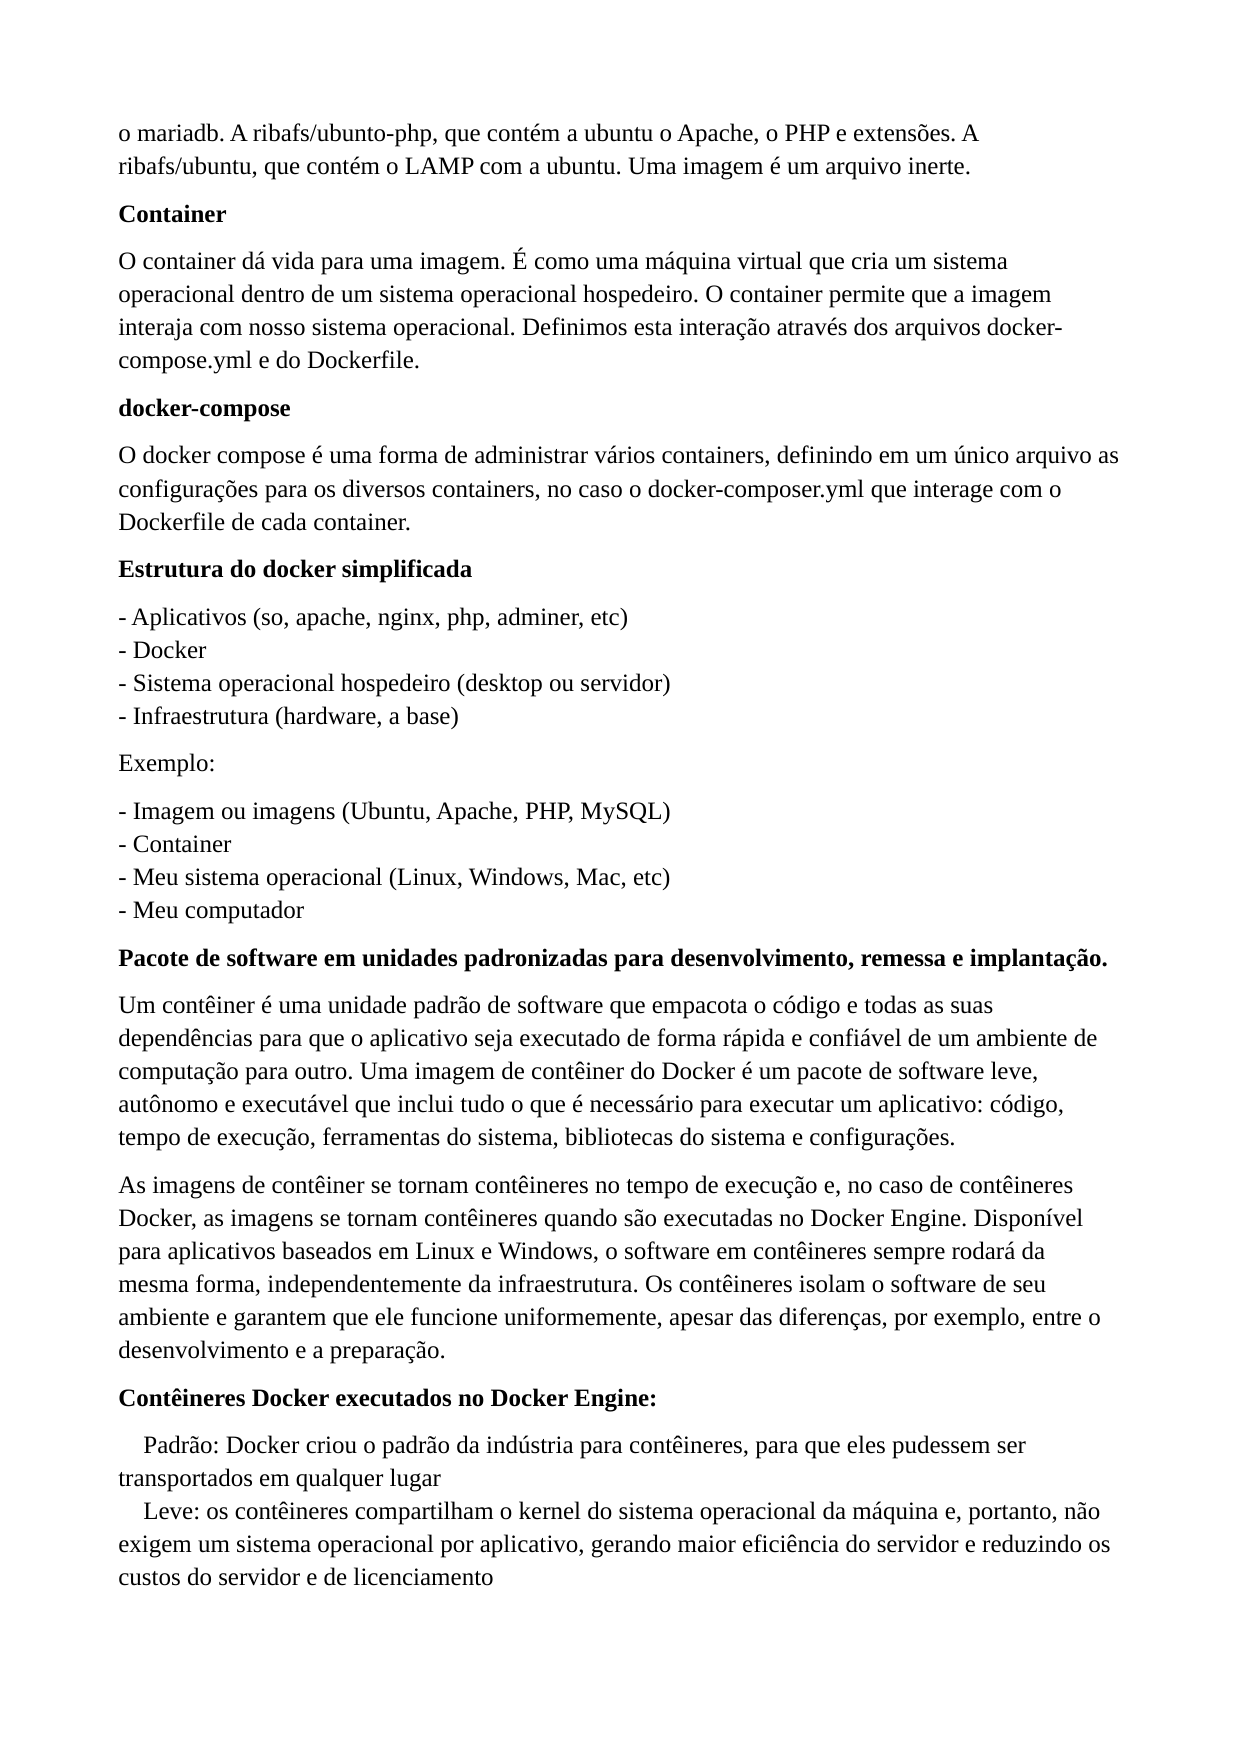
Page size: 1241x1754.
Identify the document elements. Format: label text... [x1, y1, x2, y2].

text Estrutura do docker simplificada [118, 554, 1122, 583]
text As imagens de contêiner se tornam contêineres no tempo de execução e, no caso de contêineres Docker, as imagens se tornam contêineres quando são executadas no Docker Engine. Disponível para aplicativos baseados em Linux e Windows, o software em contêineres sempre rodará da mesma forma, independentemente da infraestrutura. Os contêineres isolam o software de seu ambiente e garantem que ele funcione uniformemente, apesar das diferenças, por exemplo, entre o desenvolvimento e a preparação. [118, 1170, 1122, 1364]
text Container [118, 199, 1122, 227]
text Exemplo: [118, 748, 1122, 777]
text - Aplicativos (so, apache, nginx, php, adminer, etc) - Docker - Sistema operacional hospedeiro (desktop ou servidor) - Infraestrutura (hardware, a base) [118, 602, 1122, 730]
text O docker compose é uma forma de administrar vários containers, definindo em um único arquivo as configurações para os diversos containers, no caso o docker-composer.yml que interage com o Dockerfile de cada container. [118, 441, 1122, 535]
text Contêineres Docker executados no Docker Engine: [118, 1383, 1122, 1412]
text docker-compose [118, 393, 1122, 422]
text - Imagem ou imagens (Ubuntu, Apache, PHP, MySQL) - Container - Meu sistema operacional (Linux, Windows, Mac, etc) - Meu computador [118, 796, 1122, 924]
text o mariadb. A ribafs/ubunto-php, que contém a ubuntu o Apache, o PHP e extensões. A ribafs/ubuntu, que contém o LAMP com a ubuntu. Uma imagem é um arquivo inerte. [118, 118, 1122, 180]
text Um contêiner é uma unidade padrão de software que empacota o código e todas as suas dependências para que o aplicativo seja executado de forma rápida e confiável de um ambiente de computação para outro. Uma imagem de contêiner do Docker é um pacote de software leve, autônomo e executável que inclui tudo o que é necessário para executar um aplicativo: código, tempo de execução, ferramentas do sistema, bibliotecas do sistema e configurações. [118, 990, 1122, 1151]
text O container dá vida para uma imagem. É como uma máquina virtual que cria um sistema operacional dentro de um sistema operacional hospedeiro. O container permite que a imagem interaja com nosso sistema operacional. Definimos esta interação através dos arquivos docker-compose.yml e do Dockerfile. [118, 246, 1122, 374]
text Padrão: Docker criou o padrão da indústria para contêineres, para que eles pudessem ser transportados em qualquer lugar Leve: os contêineres compartilham o kernel do sistema operacional da máquina e, portanto, não exigem um sistema operacional por aplicativo, gerando maior eficiência do servidor e reduzindo os custos do servidor e de licenciamento [118, 1430, 1122, 1591]
text Pacote de software em unidades padronizadas para desenvolvimento, remessa e implantação. [118, 943, 1122, 972]
